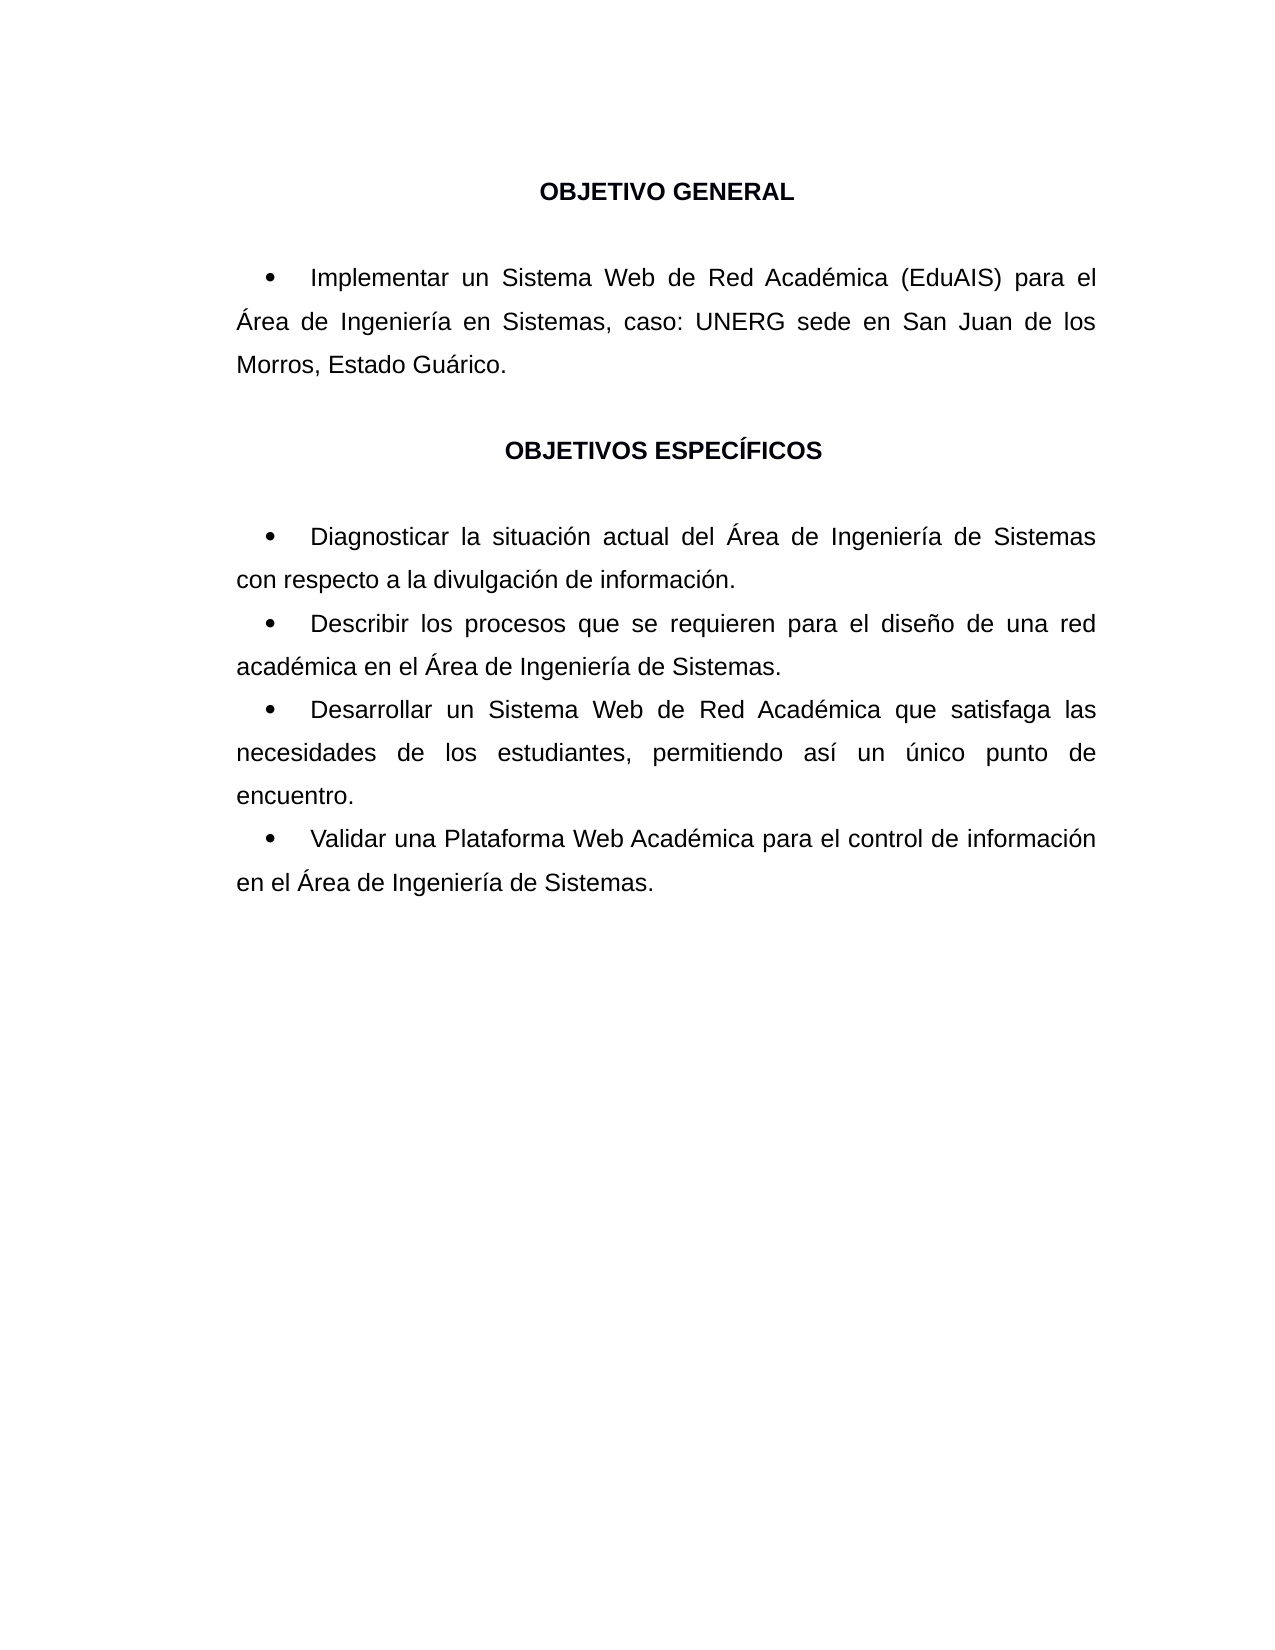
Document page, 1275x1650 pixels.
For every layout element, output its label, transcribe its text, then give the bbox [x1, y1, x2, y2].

list Implementar un Sistema Web de Red Académica (EduAIS) para el Área de Ingeniería en Sistemas, caso: UNERG sede en San Juan de los Morros, Estado Guárico. [236, 263, 1098, 378]
text OBJETIVOS ESPECÍFICOS [236, 436, 1098, 465]
list Diagnosticar la situación actual del Área de Ingeniería de Sistemas con respecto a la divulgación de información. [236, 522, 1098, 594]
list Desarrollar un Sistema Web de Red Académica que satisfaga las necesidades de los estudiantes, permitiendo así un único punto de encuentro. [236, 695, 1098, 810]
list Describir los procesos que se requieren para el diseño de una red académica en el Área de Ingeniería de Sistemas. [236, 609, 1098, 681]
text OBJETIVO GENERAL [236, 177, 1098, 206]
list Validar una Plataforma Web Académica para el control de información en el Área de Ingeniería de Sistemas. [236, 824, 1098, 896]
